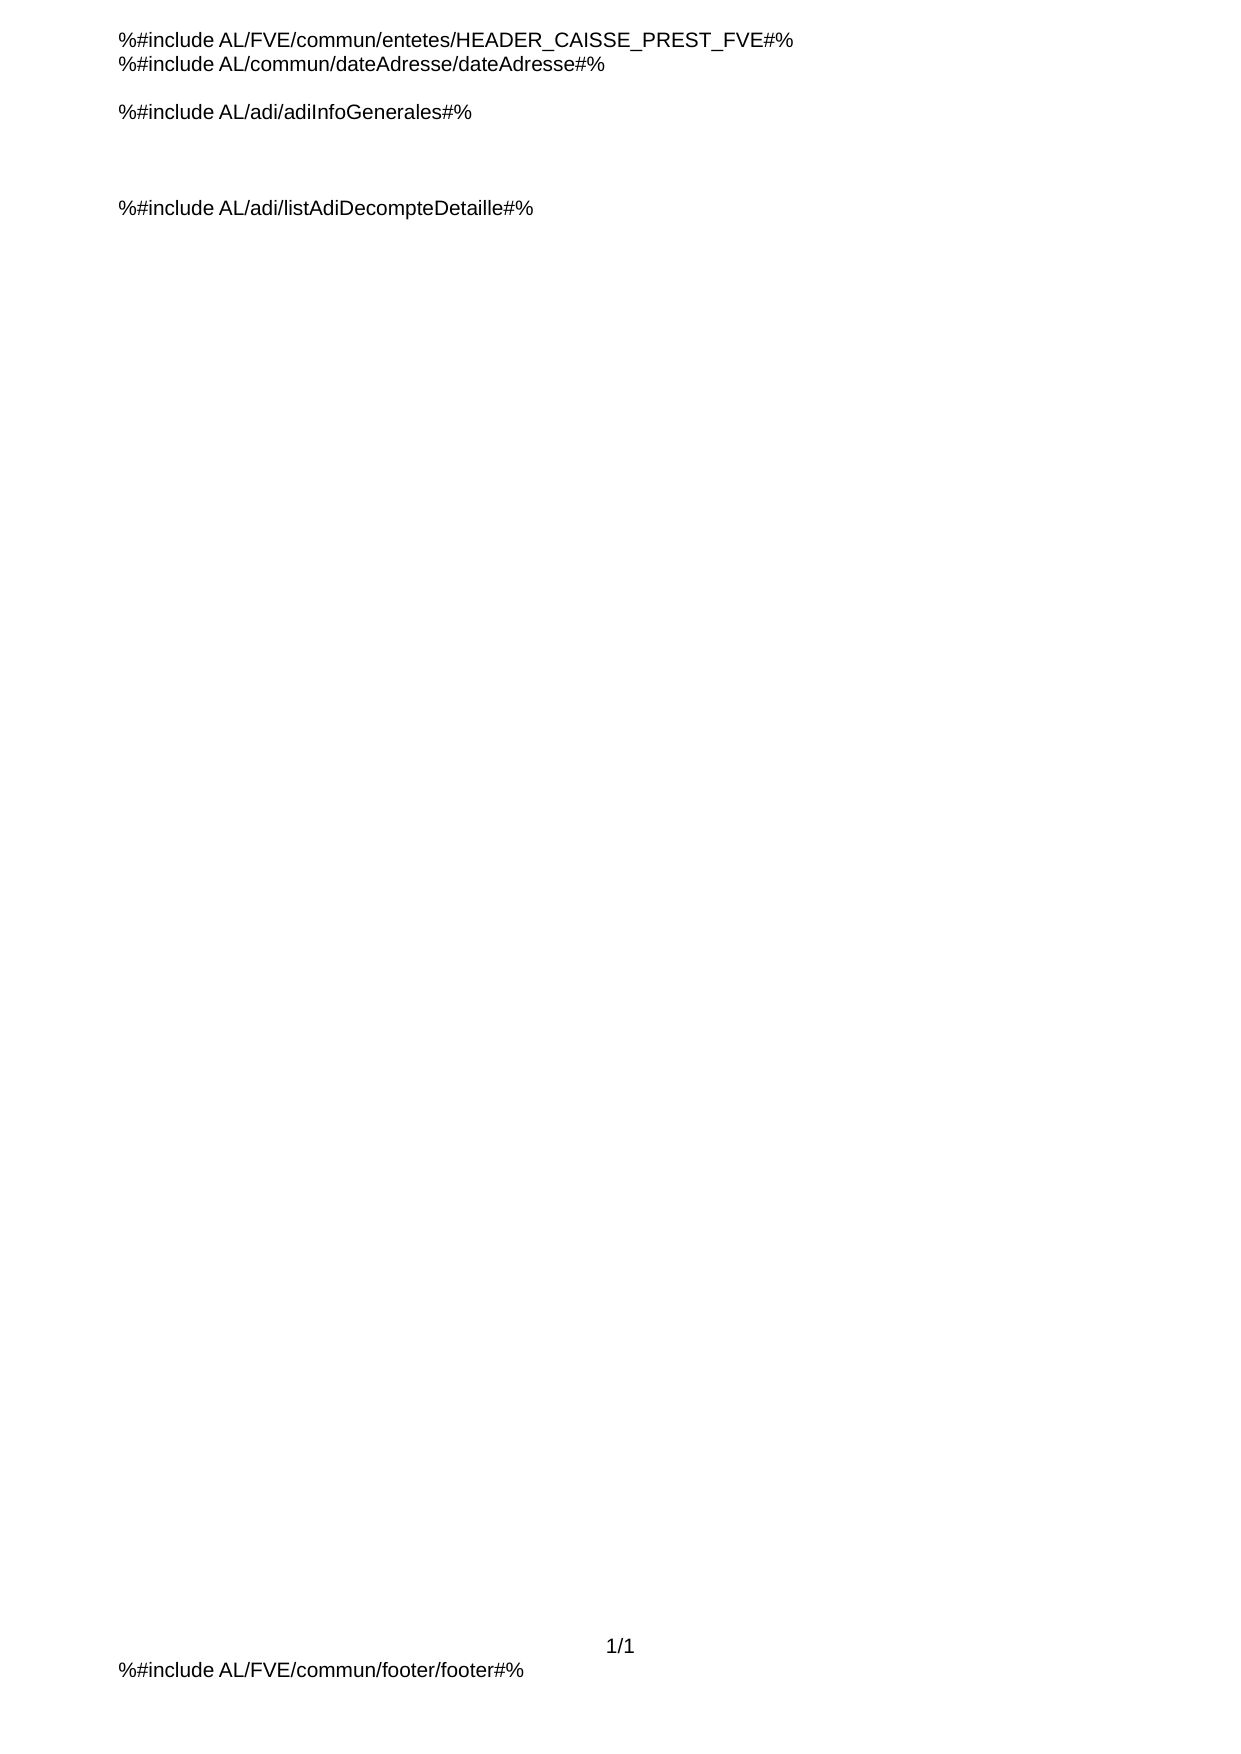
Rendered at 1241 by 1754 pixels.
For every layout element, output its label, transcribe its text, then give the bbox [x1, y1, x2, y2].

text %#include AL/adi/listAdiDecompteDetaille#% [118, 196, 1122, 220]
text %#include AL/commun/dateAdresse/dateAdresse#% [118, 52, 1122, 76]
text %#include AL/FVE/commun/entetes/HEADER_CAISSE_PREST_FVE#% [118, 28, 1122, 52]
text %#include AL/adi/adiInfoGenerales#% [118, 100, 1122, 124]
